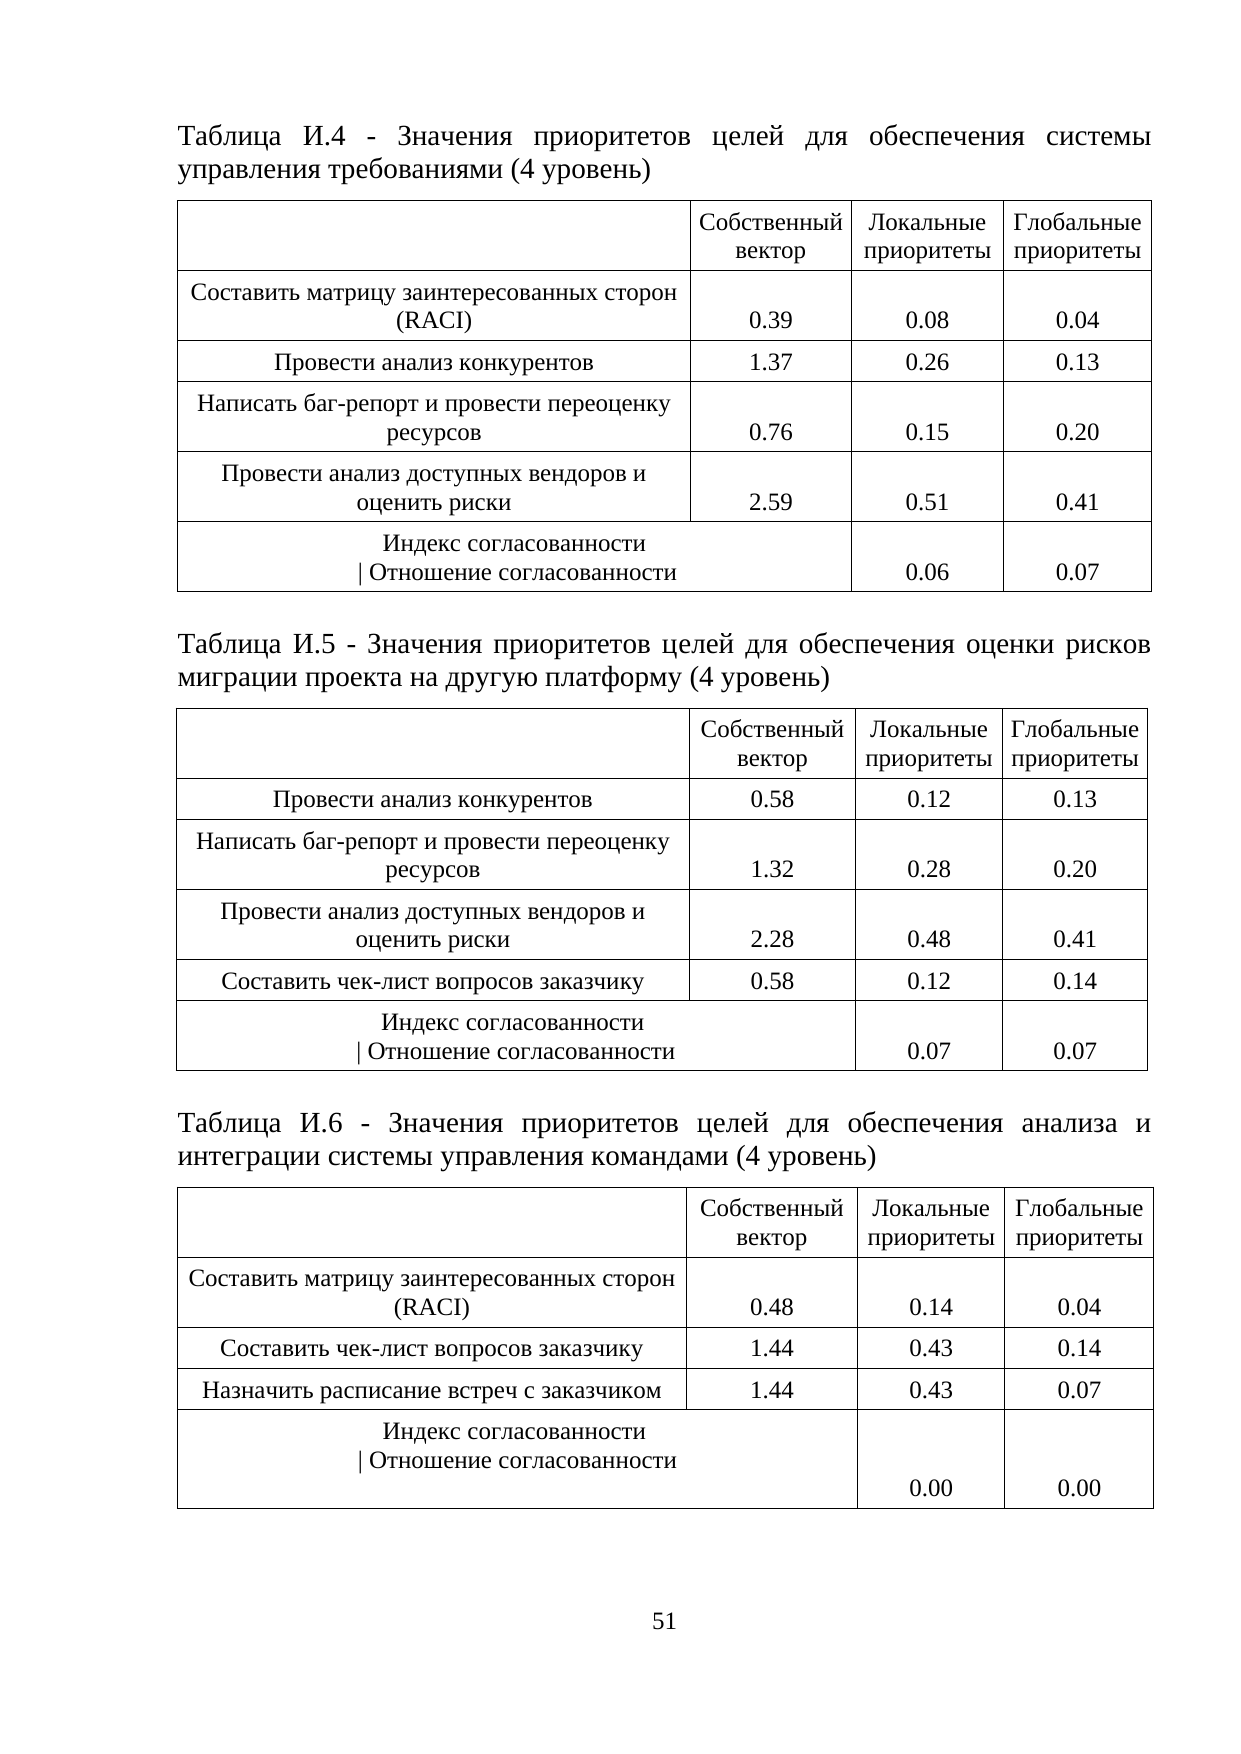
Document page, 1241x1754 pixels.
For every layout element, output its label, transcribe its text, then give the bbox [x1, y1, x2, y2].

table_cell 0,58 [690, 779, 855, 819]
table_cell 0,28 [856, 820, 1002, 889]
table_cell 0,14 [858, 1258, 1004, 1327]
table_cell 0,13 [1003, 779, 1147, 819]
table_header Собственный вектор [691, 201, 851, 270]
table_cell 0,20 [1003, 820, 1147, 889]
table_header Локальные приоритеты [858, 1188, 1004, 1257]
table_cell Провести анализ доступных вендоров и оценить риски [178, 452, 690, 521]
table_header Собственный вектор [687, 1188, 857, 1257]
table_cell 0,08 [852, 271, 1003, 340]
table_cell 0,04 [1004, 271, 1151, 340]
table_cell 1,44 [687, 1369, 857, 1409]
table_header Глобальные приоритеты [1004, 201, 1151, 270]
table_cell 0,39 [691, 271, 851, 340]
table_cell 0,41 [1003, 890, 1147, 959]
text Таблица И.4 - Значения приоритетов целей для обеспечения системы управления требованиями (4 уровень) [177, 118, 1152, 185]
table_cell 0,07 [856, 1001, 1002, 1070]
table_cell Составить чек-лист вопросов заказчику [177, 960, 689, 1000]
table_header Локальные приоритеты [856, 709, 1002, 778]
table_cell 0,20 [1004, 382, 1151, 451]
table_cell 0,48 [856, 890, 1002, 959]
table_cell Написать баг-репорт и провести переоценку ресурсов [178, 382, 690, 451]
table_cell 2,59 [691, 452, 851, 521]
table_cell Составить чек-лист вопросов заказчику [178, 1328, 686, 1368]
table_header Глобальные приоритеты [1005, 1188, 1153, 1257]
table_cell 0,26 [852, 341, 1003, 381]
table_header [177, 709, 689, 778]
table_cell 0,00 [1005, 1410, 1153, 1508]
table_cell Составить матрицу заинтересованных сторон (RACI) [178, 1258, 686, 1327]
table_cell 0,07 [1005, 1369, 1153, 1409]
table_header Глобальные приоритеты [1003, 709, 1147, 778]
table_header Собственный вектор [690, 709, 855, 778]
table_cell Индекс согласованности | Отношение согласованности [177, 1001, 855, 1070]
table_cell 0,04 [1005, 1258, 1153, 1327]
table_cell Индекс согласованности | Отношение согласованности [178, 1410, 857, 1508]
table_cell Провести анализ доступных вендоров и оценить риски [177, 890, 689, 959]
table_header Локальные приоритеты [852, 201, 1003, 270]
table_cell Индекс согласованности | Отношение согласованности [178, 522, 851, 591]
table_cell 0,07 [1004, 522, 1151, 591]
table_header [178, 1188, 686, 1257]
table_cell 2,28 [690, 890, 855, 959]
table_cell 0,14 [1005, 1328, 1153, 1368]
table_cell 1,32 [690, 820, 855, 889]
table_cell 0,14 [1003, 960, 1147, 1000]
table_cell Провести анализ конкурентов [177, 779, 689, 819]
table_cell 0,76 [691, 382, 851, 451]
table_cell Назначить расписание встреч с заказчиком [178, 1369, 686, 1409]
table_cell 1,44 [687, 1328, 857, 1368]
text Таблица И.5 - Значения приоритетов целей для обеспечения оценки рисков миграции проекта на другую платформу (4 уровень) [177, 626, 1152, 693]
table_cell 0,48 [687, 1258, 857, 1327]
table_cell 1,37 [691, 341, 851, 381]
table_cell Составить матрицу заинтересованных сторон (RACI) [178, 271, 690, 340]
table_cell 0,41 [1004, 452, 1151, 521]
table_cell 0,12 [856, 960, 1002, 1000]
table_cell Провести анализ конкурентов [178, 341, 690, 381]
table_cell 0,07 [1003, 1001, 1147, 1070]
table_header [178, 201, 690, 270]
table_cell 0,00 [858, 1410, 1004, 1508]
text Таблица И.6 - Значения приоритетов целей для обеспечения анализа и интеграции системы управления командами (4 уровень) [177, 1105, 1152, 1172]
table_cell Написать баг-репорт и провести переоценку ресурсов [177, 820, 689, 889]
table_cell 0,43 [858, 1369, 1004, 1409]
table_cell 0,43 [858, 1328, 1004, 1368]
table_cell 0,15 [852, 382, 1003, 451]
table_cell 0,06 [852, 522, 1003, 591]
table_cell 0,13 [1004, 341, 1151, 381]
table_cell 0,12 [856, 779, 1002, 819]
table_cell 0,51 [852, 452, 1003, 521]
table_cell 0,58 [690, 960, 855, 1000]
